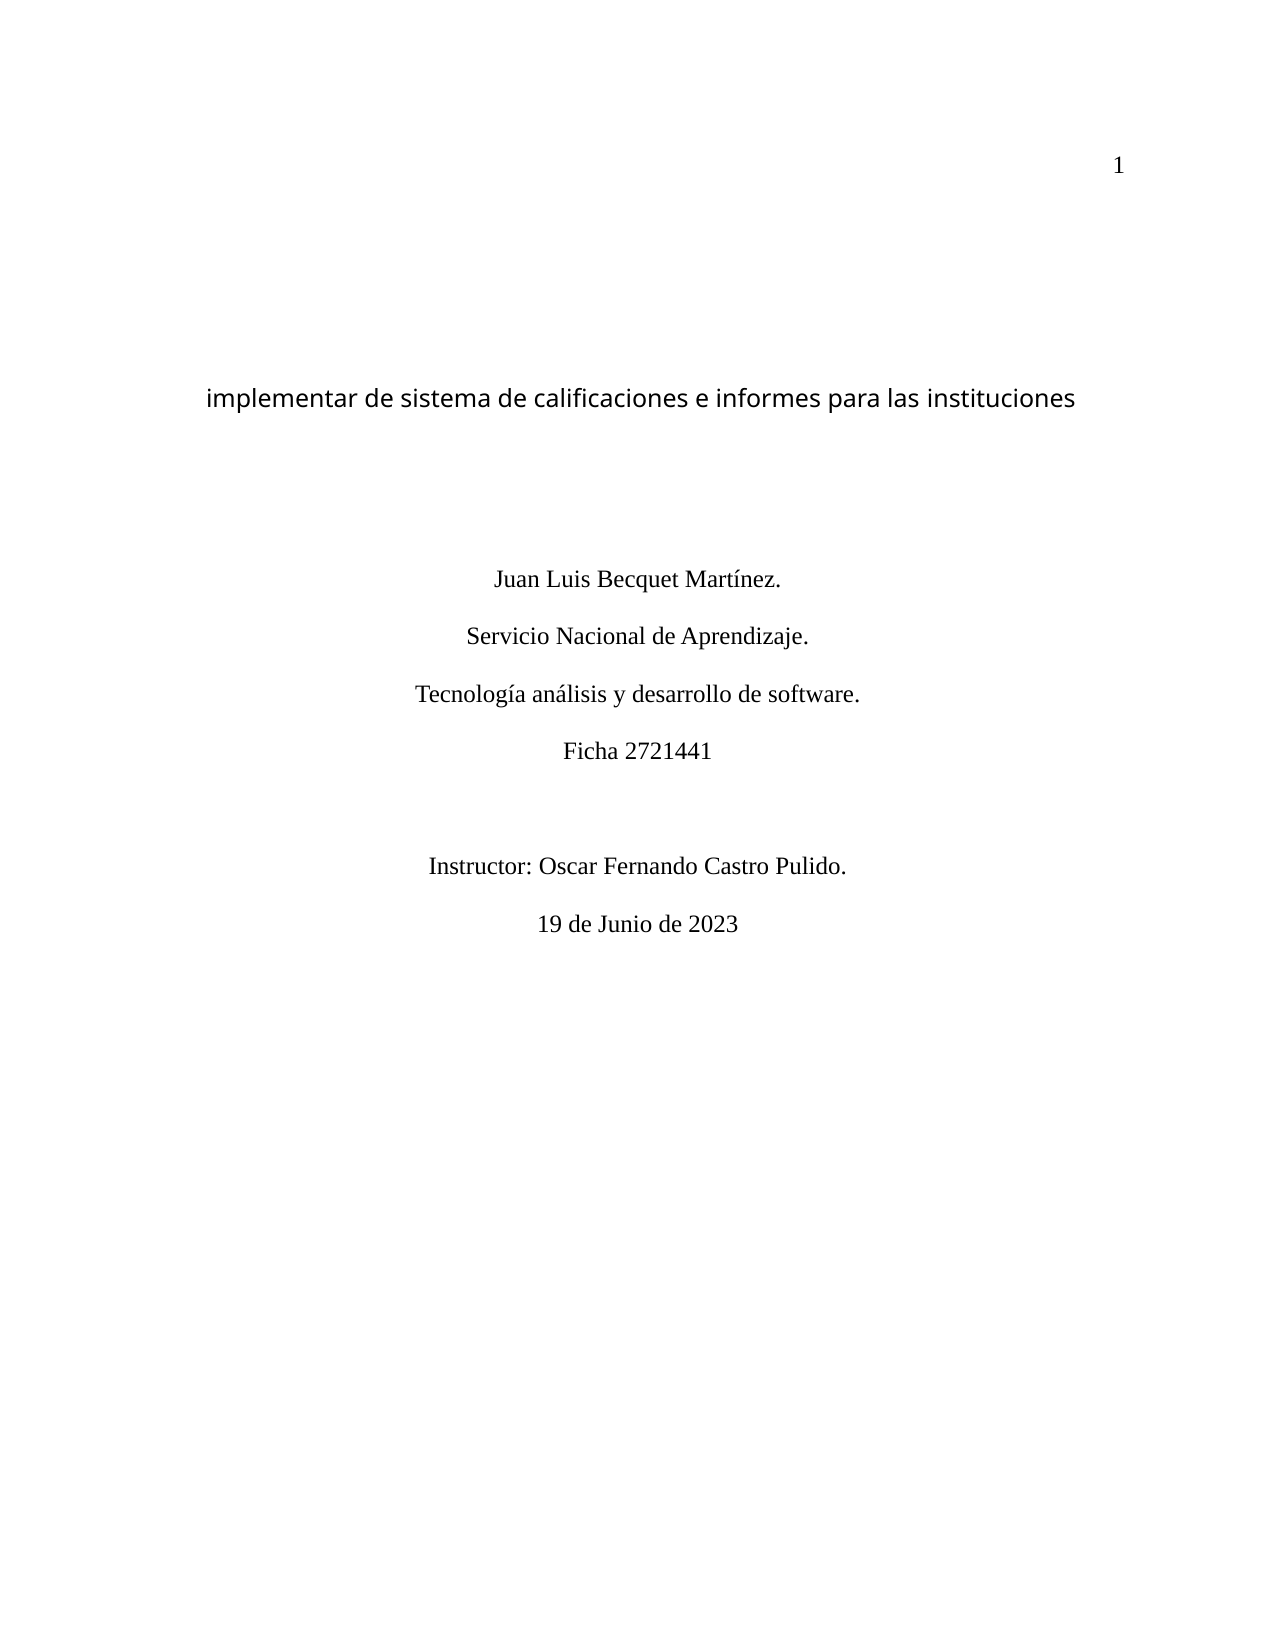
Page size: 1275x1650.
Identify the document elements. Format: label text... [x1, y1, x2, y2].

text Tecnología análisis y desarrollo de software. [150, 679, 1125, 708]
text Instructor: Oscar Fernando Castro Pulido. [150, 851, 1125, 880]
text 19 de Junio de 2023 [150, 909, 1125, 938]
text Servicio Nacional de Aprendizaje. [150, 621, 1125, 650]
text Juan Luis Becquet Martínez. [150, 564, 1125, 593]
text implementar de sistema de calificaciones e informes para las instituciones [150, 381, 1125, 415]
text Ficha 2721441 [150, 736, 1125, 765]
